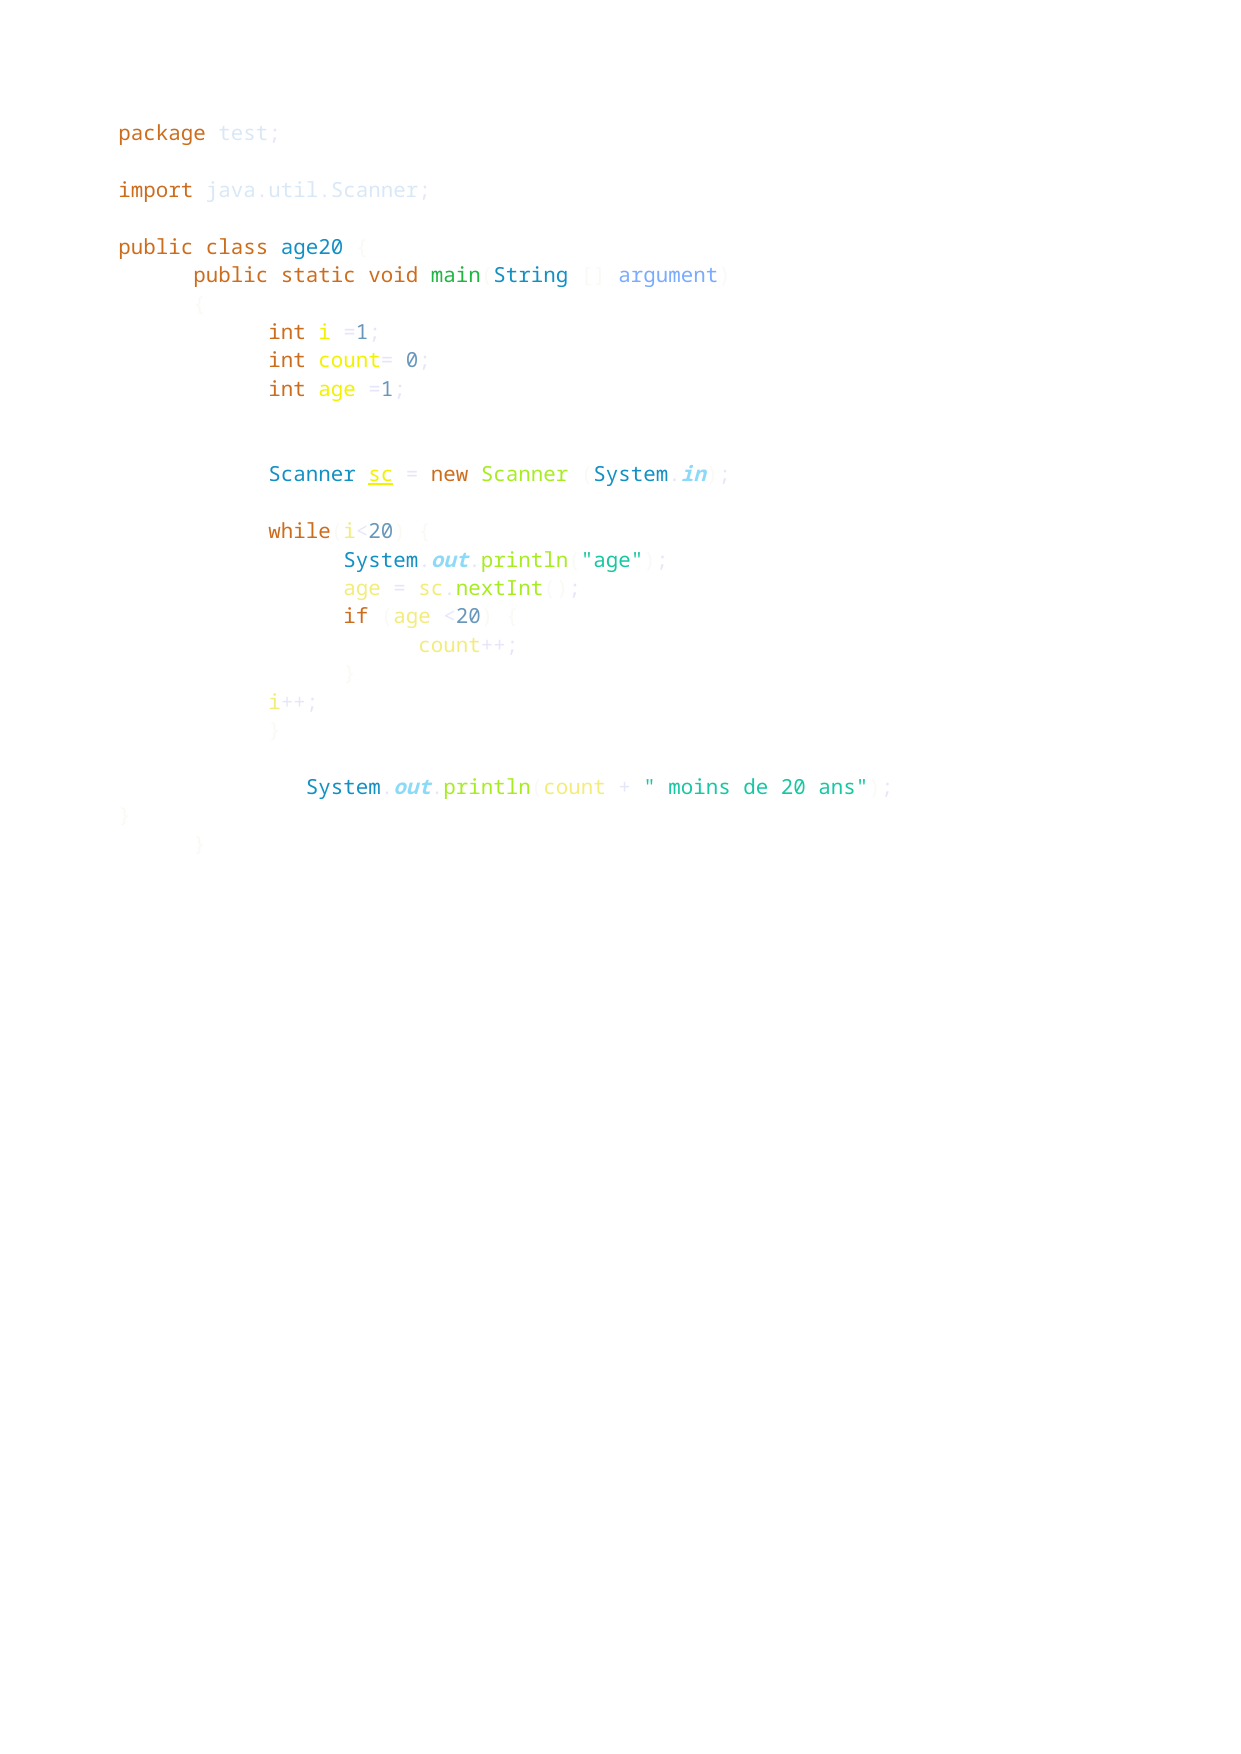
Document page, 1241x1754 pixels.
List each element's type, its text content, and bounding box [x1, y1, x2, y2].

text { [118, 289, 1122, 317]
text } [118, 829, 1122, 857]
text public class age20 { [118, 232, 1122, 260]
text while(i<20) { [118, 516, 1122, 545]
text import java.util.Scanner; [118, 175, 1122, 203]
text } [118, 715, 1122, 744]
text System.out.println("age"); [118, 545, 1122, 573]
text } [118, 658, 1122, 687]
text age = sc.nextInt(); [118, 573, 1122, 602]
text System.out.println(count + " moins de 20 ans"); [118, 772, 1122, 801]
text if (age <20) { [118, 602, 1122, 630]
text package test; [118, 118, 1122, 147]
text int age =1; [118, 374, 1122, 402]
text i++; [118, 687, 1122, 715]
text Scanner sc = new Scanner (System.in); [118, 459, 1122, 488]
text public static void main(String [] argument) [118, 260, 1122, 289]
text } [118, 801, 1122, 829]
text int i =1; [118, 317, 1122, 346]
text count++; [118, 630, 1122, 658]
text int count= 0; [118, 346, 1122, 374]
